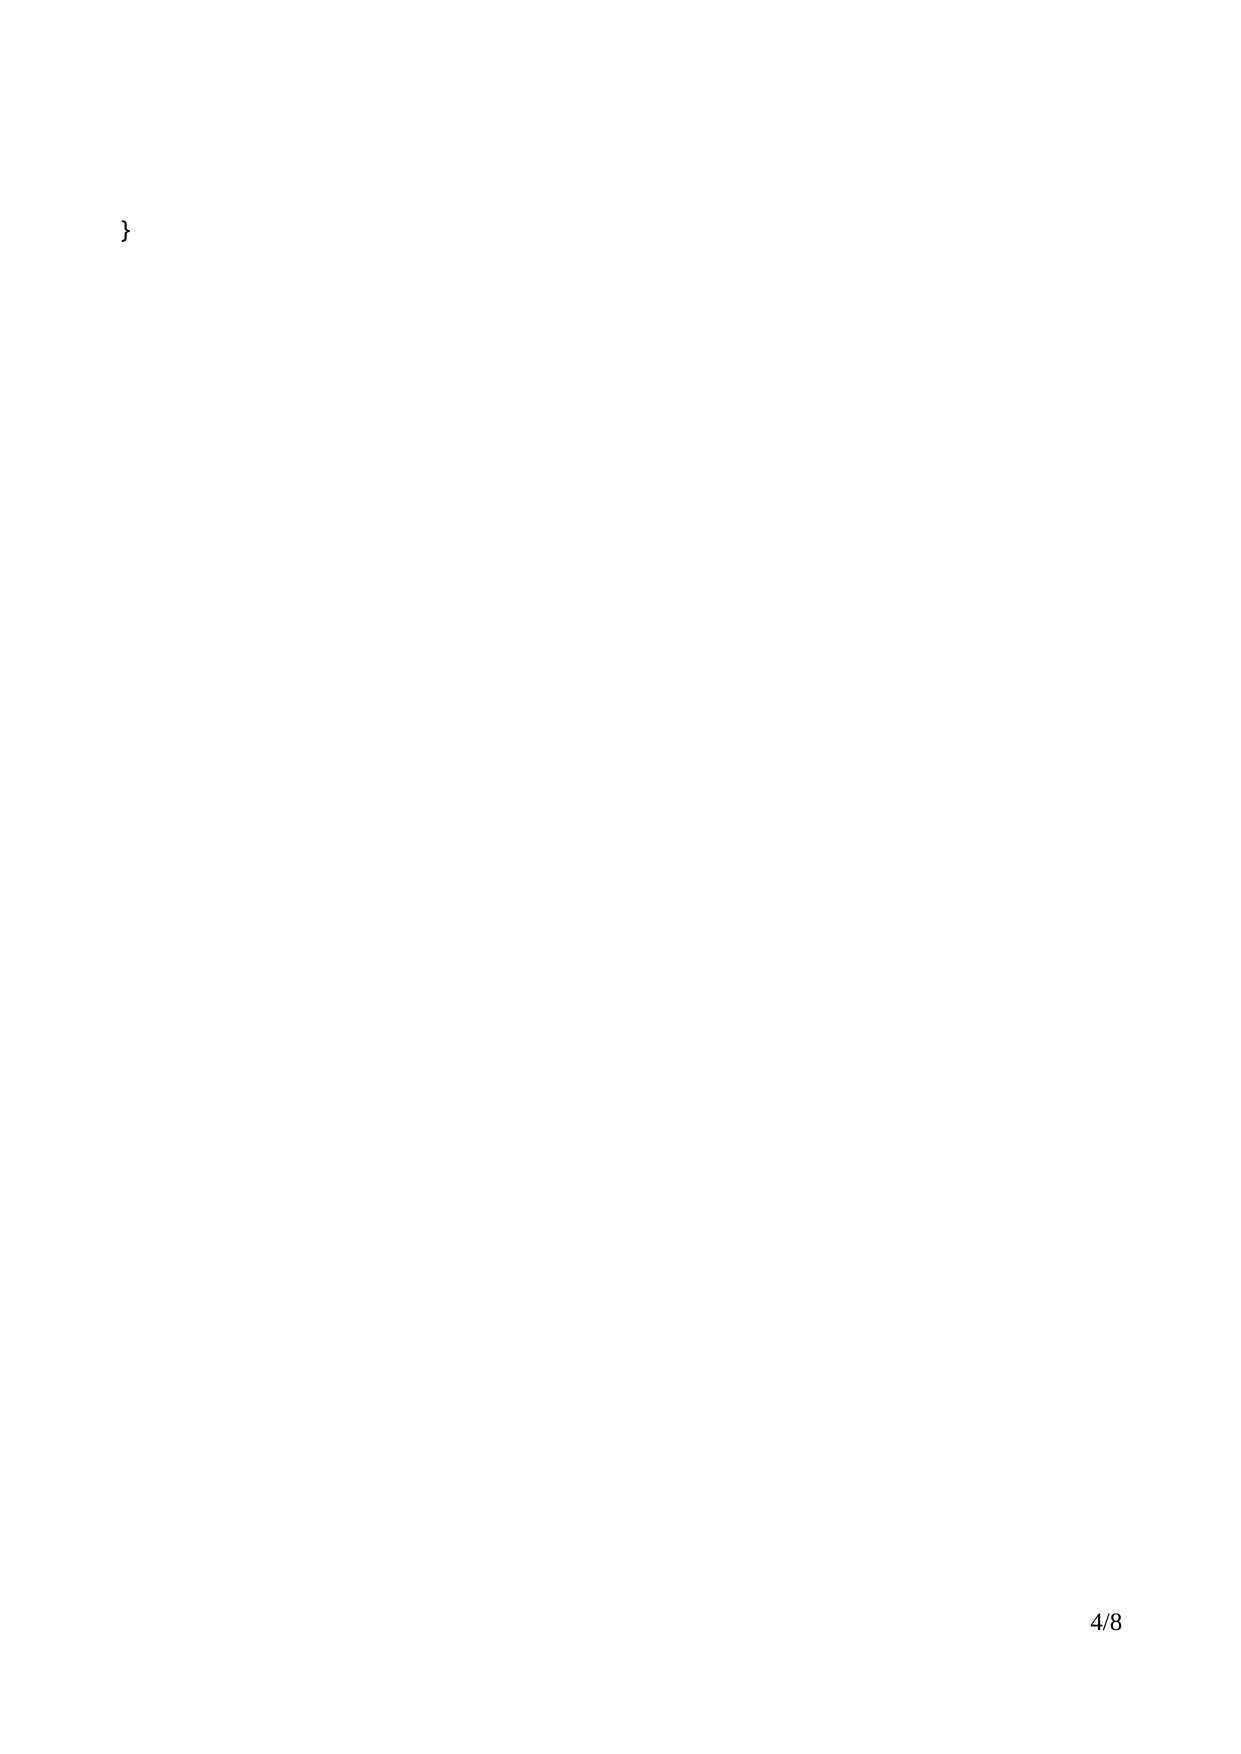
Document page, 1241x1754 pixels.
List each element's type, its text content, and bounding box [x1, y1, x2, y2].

text } [118, 211, 1122, 245]
